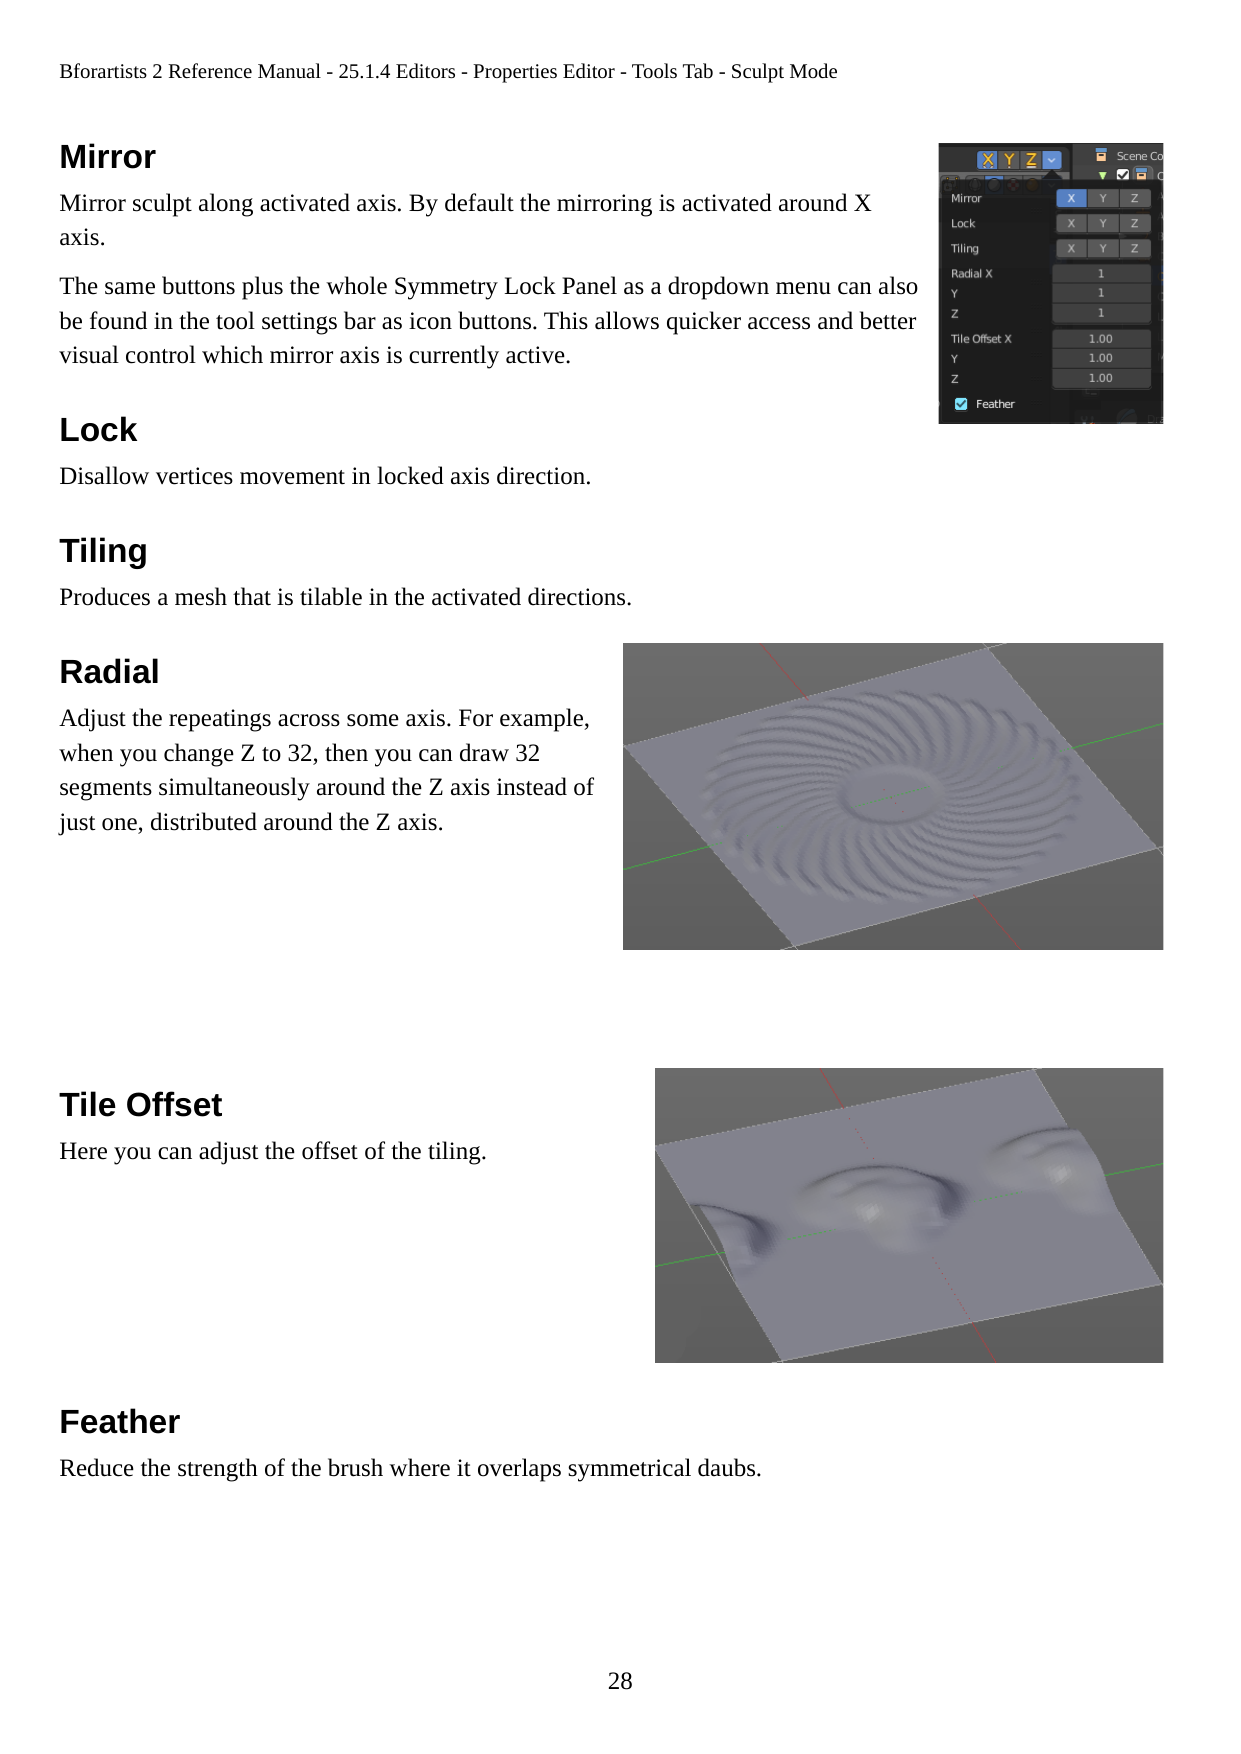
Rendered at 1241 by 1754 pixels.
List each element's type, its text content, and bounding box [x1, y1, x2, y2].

text Mirror sculpt along activated axis. By default the mirroring is activated around X axis. [59, 188, 938, 251]
subtitle Radial [59, 652, 623, 691]
picture [655, 1068, 1164, 1363]
subtitle [1164, 652, 1181, 691]
subtitle Mirror [59, 137, 1181, 175]
subtitle Lock [59, 410, 1181, 449]
subtitle [1164, 1085, 1181, 1123]
subtitle Feather [59, 1402, 1181, 1441]
text The same buttons plus the whole Symmetry Lock Panel as a dropdown menu can also be found in the tool settings bar as icon buttons. This allows quicker access and better visual control which mirror axis is currently active. [59, 271, 938, 369]
picture [938, 143, 1164, 424]
text Adjust the repeatings across some axis. For example, when you change Z to 32, then you can draw 32 segments simultaneously around the Z axis instead of just one, distributed around the Z axis. [59, 703, 623, 836]
subtitle Tiling [59, 531, 1181, 570]
text Reduce the strength of the brush where it overlaps symmetrical daubs. [59, 1453, 1181, 1482]
text Disallow vertices movement in locked axis direction. [59, 461, 1181, 490]
text Produces a mesh that is tilable in the activated directions. [59, 582, 1181, 611]
text Here you can adjust the offset of the tiling. [59, 1136, 655, 1165]
picture [623, 643, 1164, 950]
subtitle Tile Offset [59, 1085, 655, 1123]
